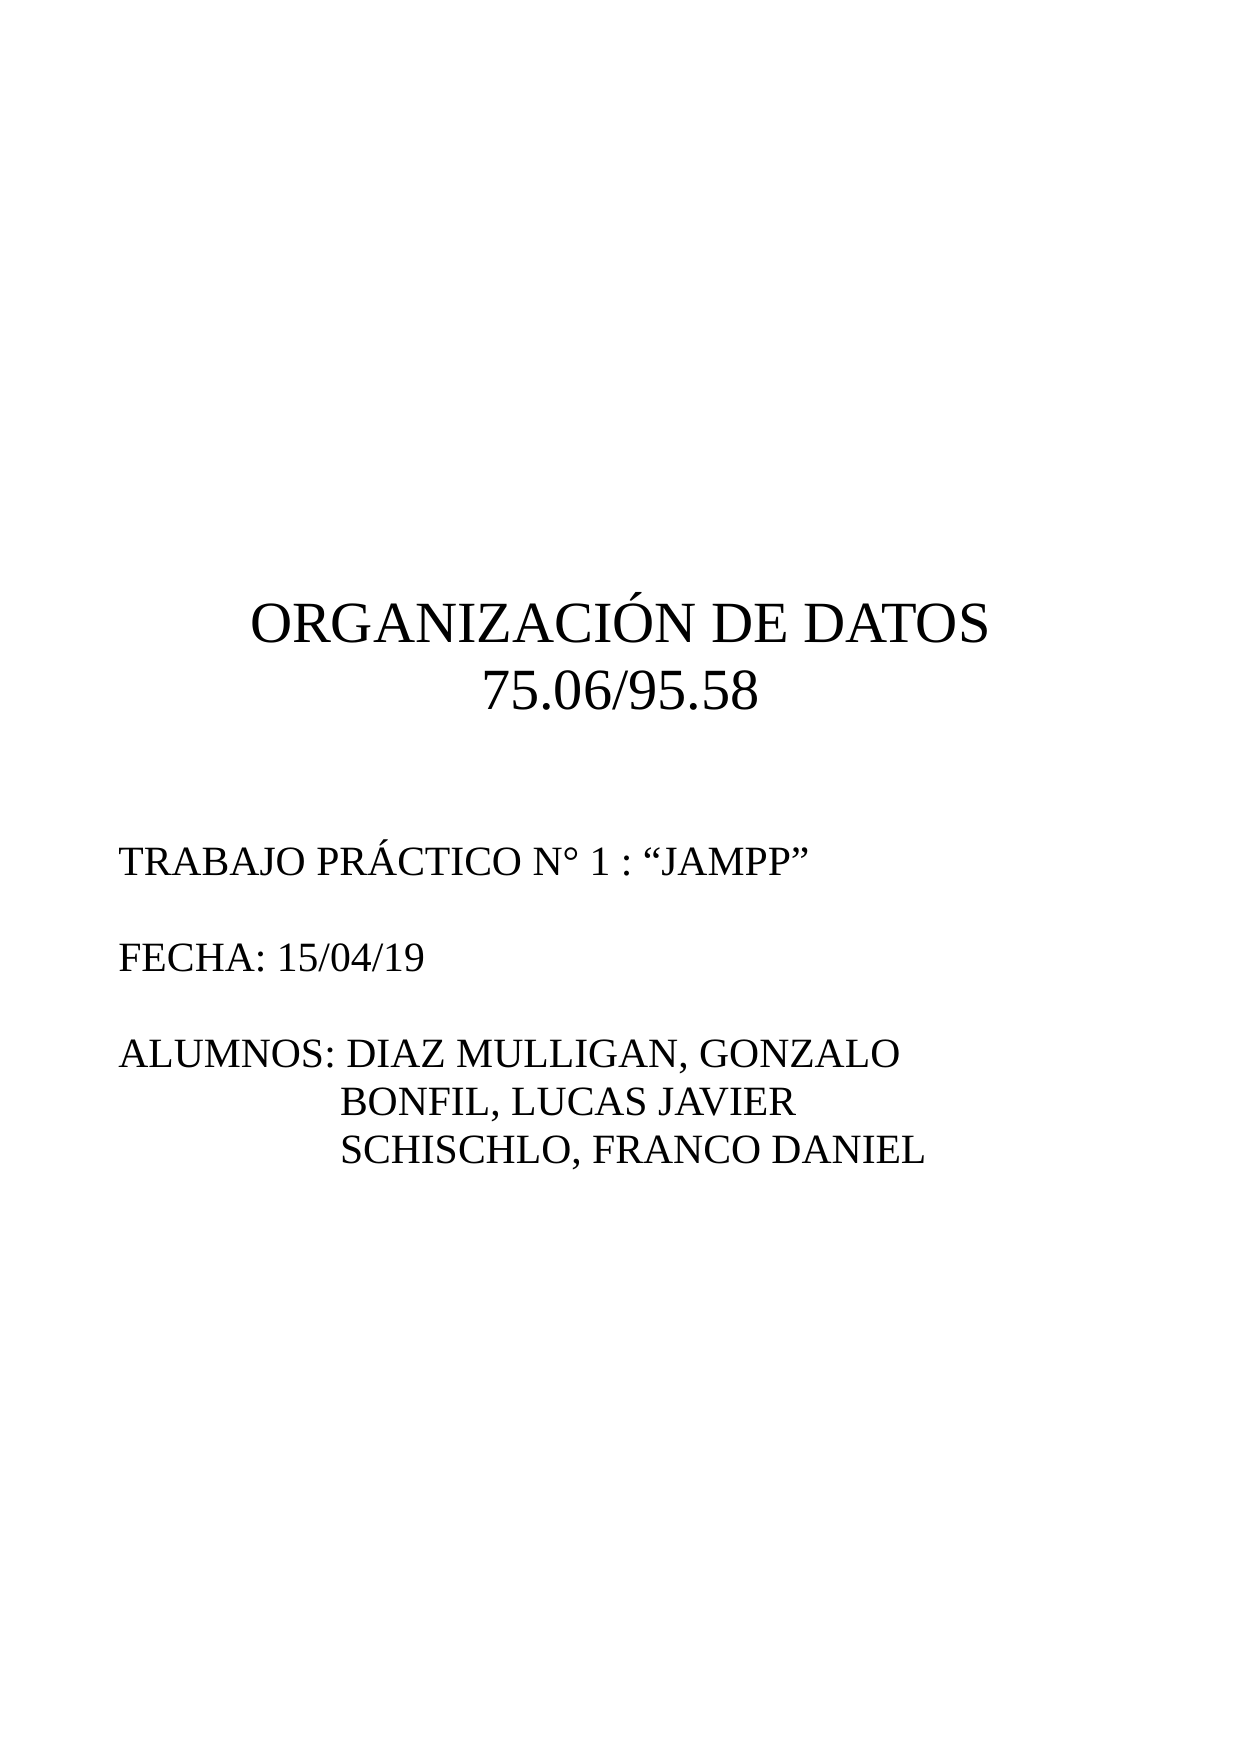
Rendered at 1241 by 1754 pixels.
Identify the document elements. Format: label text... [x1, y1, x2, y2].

text BONFIL, LUCAS JAVIER [118, 1076, 1122, 1124]
text ORGANIZACIÓN DE DATOS 75.06/95.58 [118, 588, 1122, 722]
text TRABAJO PRÁCTICO N° 1 : “JAMPP” [118, 837, 1122, 885]
text ALUMNOS: DIAZ MULLIGAN, GONZALO [118, 1028, 1122, 1076]
text FECHA: 15/04/19 [118, 933, 1122, 981]
text SCHISCHLO, FRANCO DANIEL [118, 1124, 1122, 1172]
